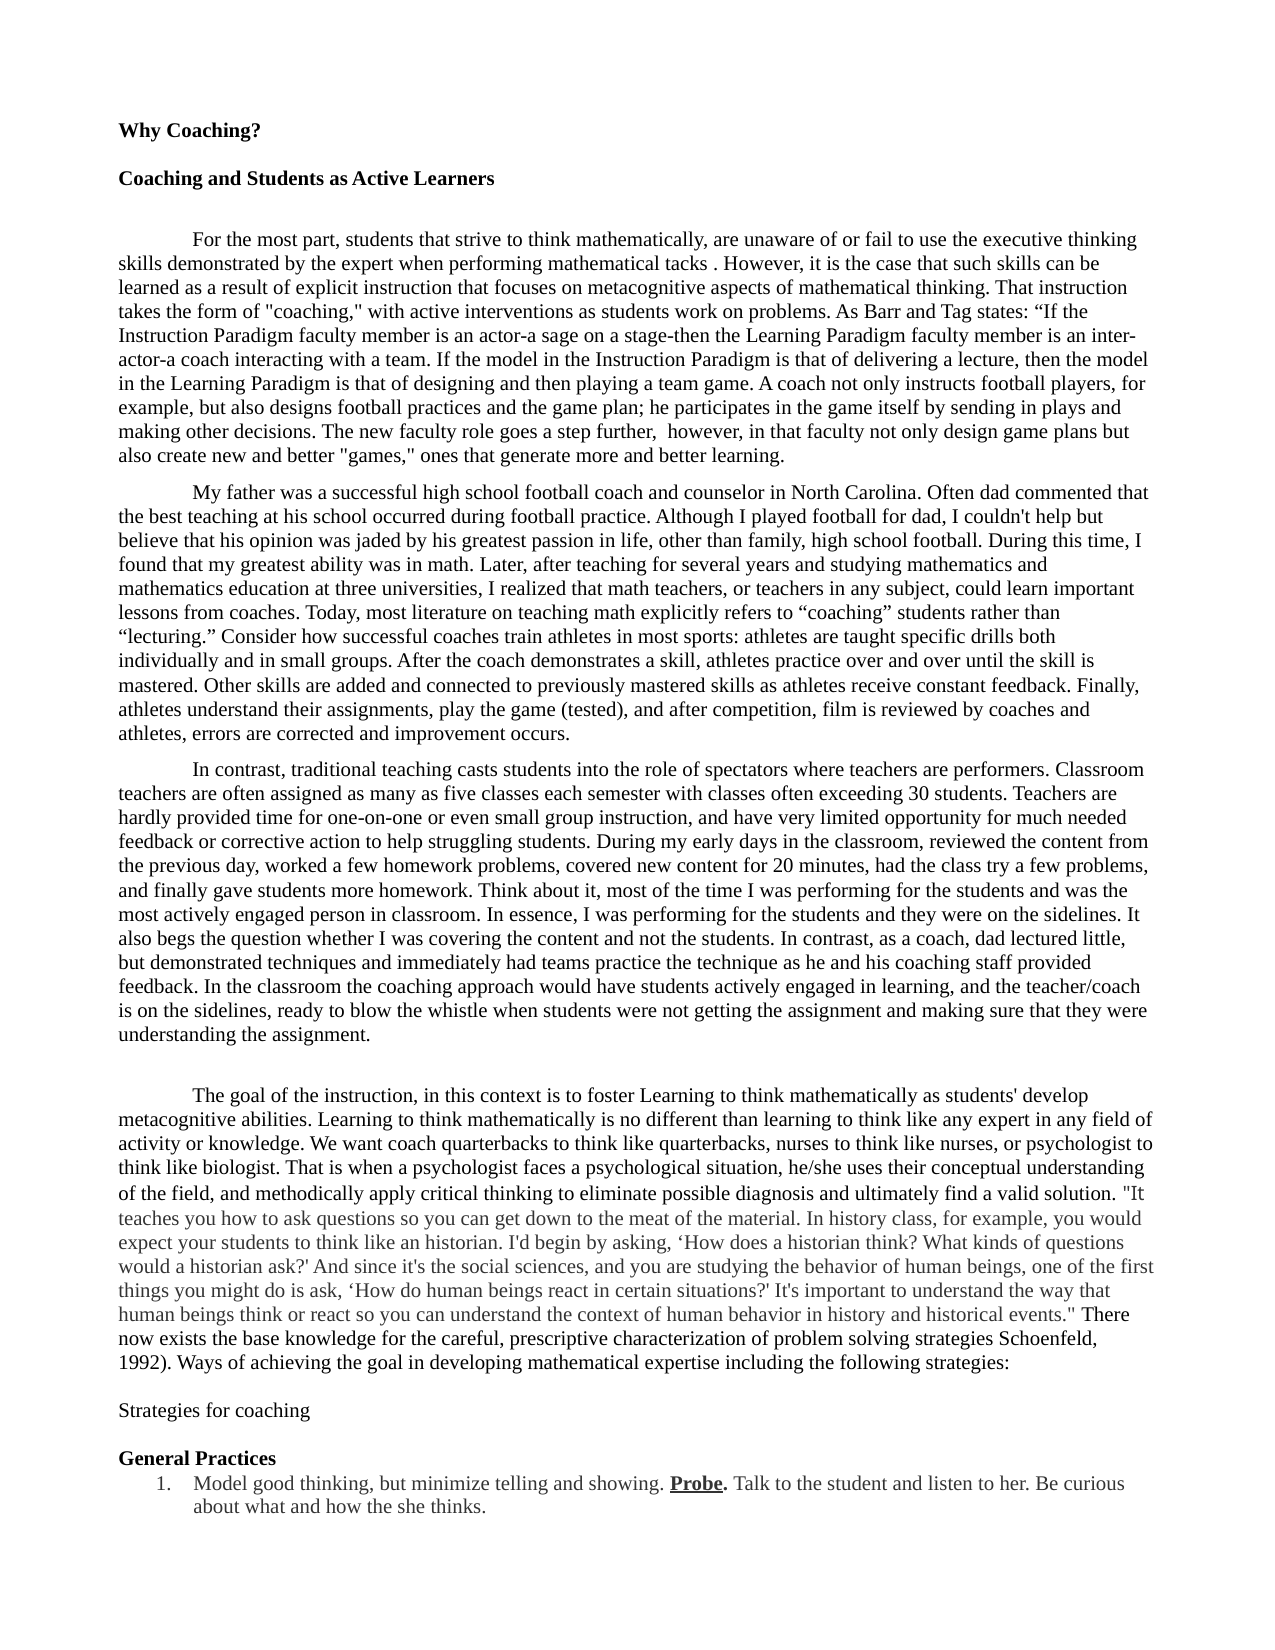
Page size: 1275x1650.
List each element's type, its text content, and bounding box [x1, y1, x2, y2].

list Model good thinking, but minimize telling and showing. Probe. Talk to the student and listen to her. Be curious about what and how the she thinks. [156, 1470, 1157, 1518]
text Coaching and Students as Active Learners [118, 166, 1157, 190]
text Strategies for coaching [118, 1398, 1157, 1422]
text General Practices [118, 1446, 1157, 1470]
text In contrast, traditional teaching casts students into the role of spectators where teachers are performers. Classroom teachers are often assigned as many as five classes each semester with classes often exceeding 30 students. Teachers are hardly provided time for one-on-one or even small group instruction, and have very limited opportunity for much needed feedback or corrective action to help struggling students. During my early days in the classroom, reviewed the content from the previous day, worked a few homework problems, covered new content for 20 minutes, had the class try a few problems, and finally gave students more homework. Think about it, most of the time I was performing for the students and was the most actively engaged person in classroom. In essence, I was performing for the students and they were on the sidelines. It also begs the question whether I was covering the content and not the students. In contrast, as a coach, dad lectured little, but demonstrated techniques and immediately had teams practice the technique as he and his coaching staff provided feedback. In the classroom the coaching approach would have students actively engaged in learning, and the teacher/coach is on the sidelines, ready to blow the whistle when students were not getting the assignment and making sure that they were understanding the assignment. [118, 757, 1157, 1046]
text For the most part, students that strive to think mathematically, are unaware of or fail to use the executive thinking skills demonstrated by the expert when performing mathematical tacks . However, it is the case that such skills can be learned as a result of explicit instruction that focuses on metacognitive aspects of mathematical thinking. That instruction takes the form of "coaching," with active interventions as students work on problems. As Barr and Tag states: “If the Instruction Paradigm faculty member is an actor-a sage on a stage-then the Learning Paradigm faculty member is an inter-actor-a coach interacting with a team. If the model in the Instruction Paradigm is that of delivering a lecture, then the model in the Learning Paradigm is that of designing and then playing a team game. A coach not only instructs football players, for example, but also designs football practices and the game plan; he participates in the game itself by sending in plays and making other decisions. The new faculty role goes a step further, however, in that faculty not only design game plans but also create new and better "games," ones that generate more and better learning. [118, 227, 1157, 467]
text Why Coaching? [118, 118, 1157, 142]
text The goal of the instruction, in this context is to foster Learning to think mathematically as students' develop metacognitive abilities. Learning to think mathematically is no different than learning to think like any expert in any field of activity or knowledge. We want coach quarterbacks to think like quarterbacks, nurses to think like nurses, or psychologist to think like biologist. That is when a psychologist faces a psychological situation, he/she uses their conceptual understanding of the field, and methodically apply critical thinking to eliminate possible diagnosis and ultimately find a valid solution. "It teaches you how to ask questions so you can get down to the meat of the material. In history class, for example, you would expect your students to think like an historian. I'd begin by asking, ‘How does a historian think? What kinds of questions would a historian ask?' And since it's the social sciences, and you are studying the behavior of human beings, one of the first things you might do is ask, ‘How do human beings react in certain situations?' It's important to understand the way that human beings think or react so you can understand the context of human behavior in history and historical events." There now exists the base knowledge for the careful, prescriptive characterization of problem solving strategies Schoenfeld, 1992). Ways of achieving the goal in developing mathematical expertise including the following strategies: [118, 1082, 1157, 1374]
text My father was a successful high school football coach and counselor in North Carolina. Often dad commented that the best teaching at his school occurred during football practice. Although I played football for dad, I couldn't help but believe that his opinion was jaded by his greatest passion in life, other than family, high school football. During this time, I found that my greatest ability was in math. Later, after teaching for several years and studying mathematics and mathematics education at three universities, I realized that math teachers, or teachers in any subject, could learn important lessons from coaches. Today, most literature on teaching math explicitly refers to “coaching” students rather than “lecturing.” Consider how successful coaches train athletes in most sports: athletes are taught specific drills both individually and in small groups. After the coach demonstrates a skill, athletes practice over and over until the skill is mastered. Other skills are added and connected to previously mastered skills as athletes receive constant feedback. Finally, athletes understand their assignments, play the game (tested), and after competition, film is reviewed by coaches and athletes, errors are corrected and improvement occurs. [118, 480, 1157, 745]
